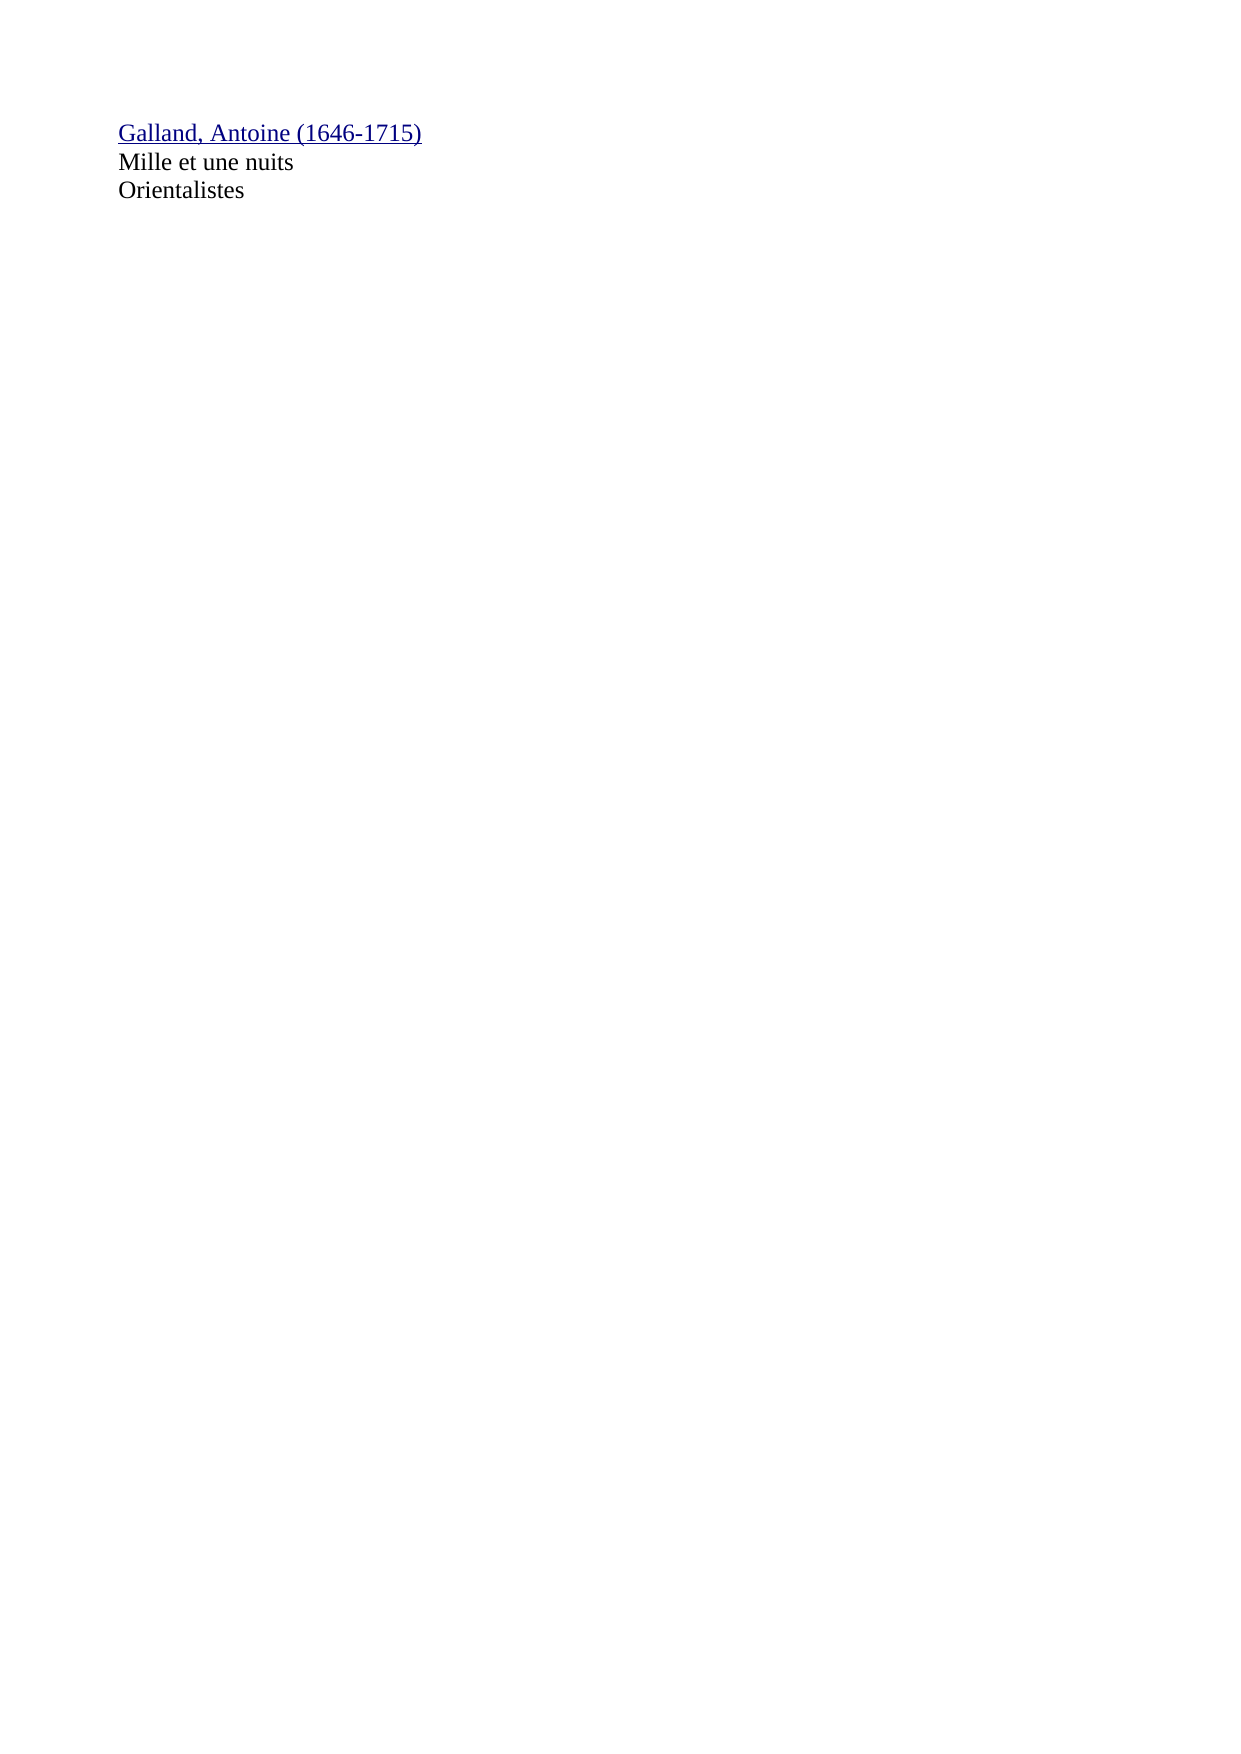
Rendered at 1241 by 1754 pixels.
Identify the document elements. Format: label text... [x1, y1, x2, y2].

text Galland, Antoine (1646-1715) [118, 118, 1122, 147]
text Orientalistes [118, 176, 1122, 204]
text Mille et une nuits [118, 147, 1122, 176]
